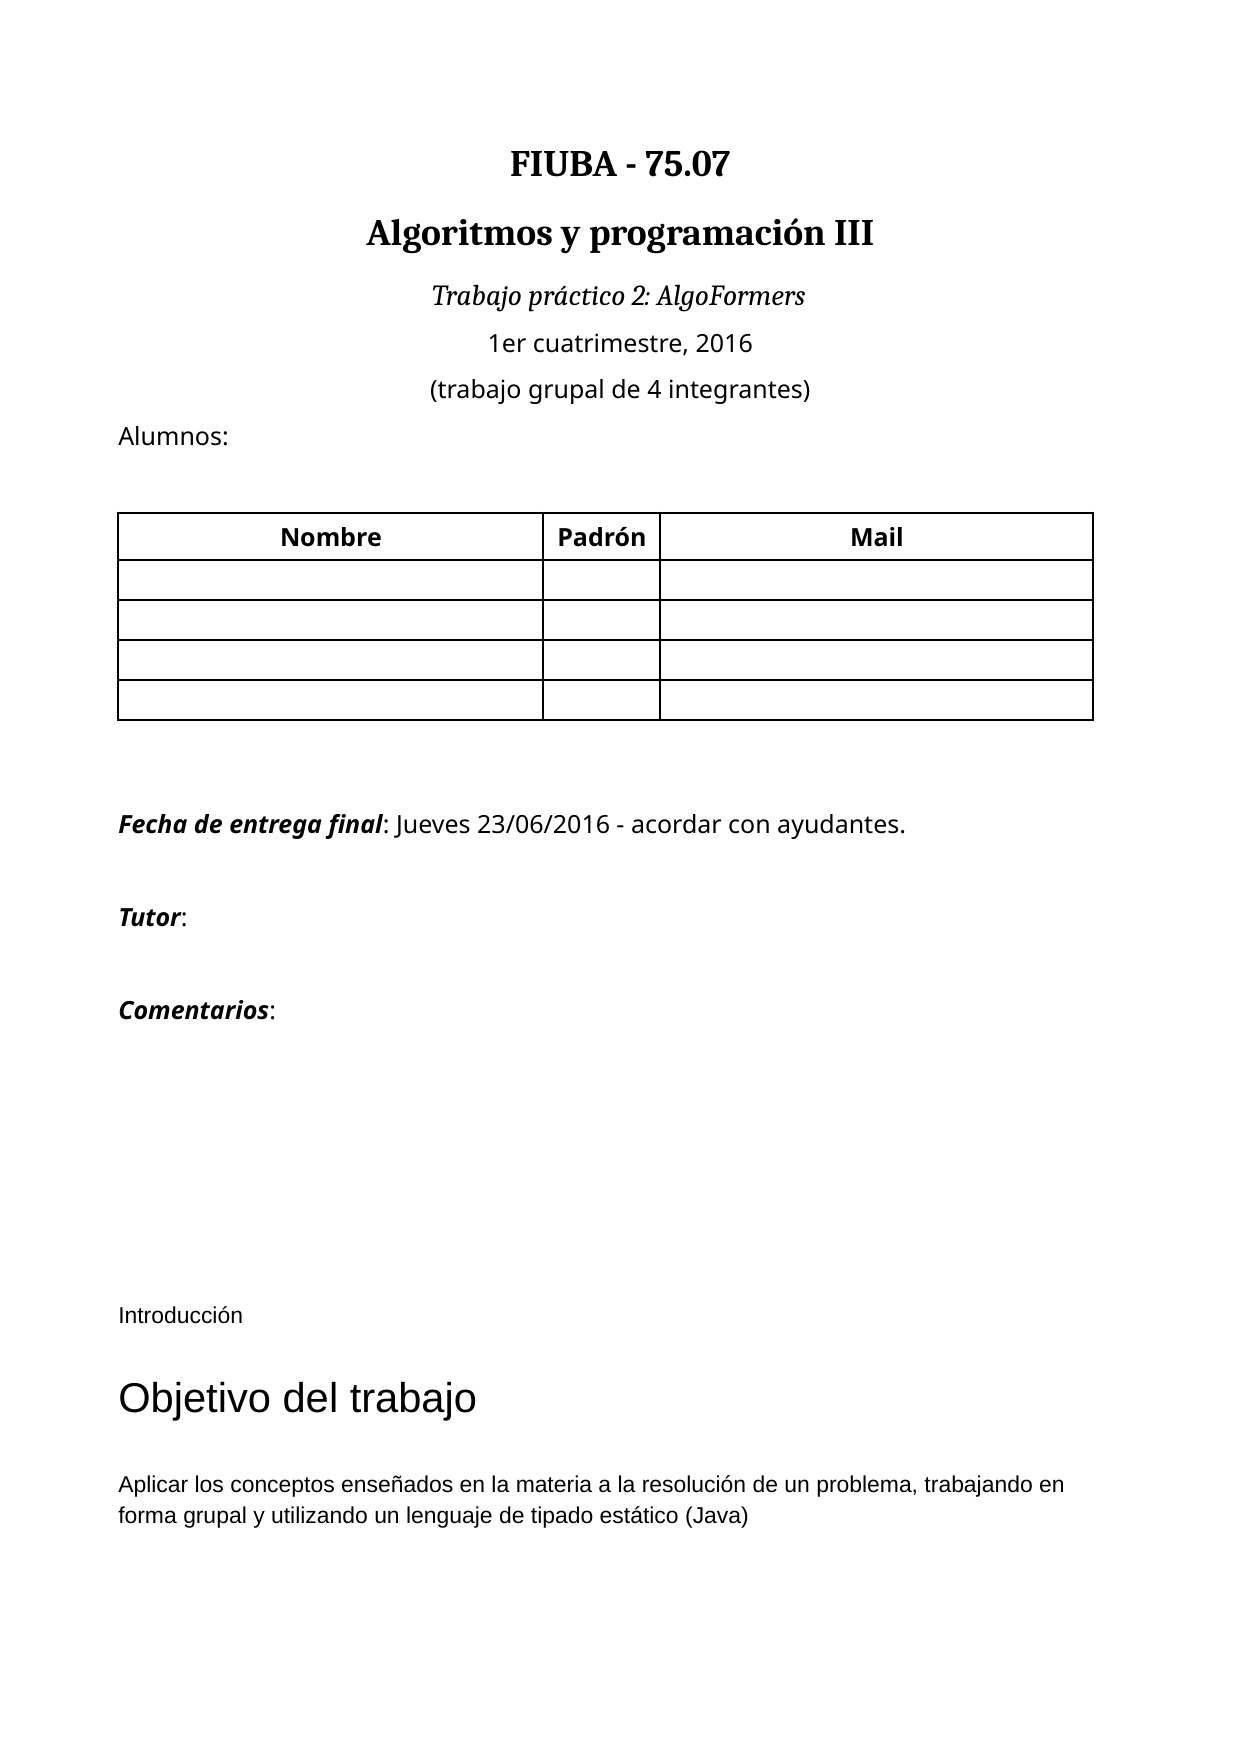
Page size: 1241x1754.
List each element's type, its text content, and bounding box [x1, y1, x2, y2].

text Algoritmos y programación III [118, 211, 1122, 254]
table_cell [119, 561, 542, 599]
subtitle Objetivo del trabajo [118, 1373, 1122, 1421]
text Tutor: [118, 899, 1122, 933]
text Introducción [118, 1302, 1122, 1328]
text Trabajo práctico 2: AlgoFormers [118, 279, 1122, 313]
table_cell [661, 601, 1092, 639]
table_cell [544, 601, 659, 639]
table_cell [119, 681, 542, 719]
table_header Mail [661, 514, 1092, 559]
table_cell [544, 681, 659, 719]
table_cell [661, 681, 1092, 719]
table_header Padrón [544, 514, 659, 559]
table_cell [661, 641, 1092, 679]
text Alumnos: [118, 418, 1122, 453]
table_cell [544, 561, 659, 599]
text Aplicar los conceptos enseñados en la materia a la resolución de un problema, trabajando en forma grupal y utilizando un lenguaje de tipado estático (Java) [118, 1471, 1122, 1528]
table_cell [119, 641, 542, 679]
table_cell [544, 641, 659, 679]
text FIUBA - 75.07 [118, 143, 1122, 186]
table_header Nombre [119, 514, 542, 559]
text 1er cuatrimestre, 2016 [118, 325, 1122, 359]
table_cell [119, 601, 542, 639]
text Comentarios: [118, 993, 1122, 1027]
text (trabajo grupal de 4 integrantes) [118, 372, 1122, 406]
text Fecha de entrega final: Jueves 23/06/2016 - acordar con ayudantes. [118, 806, 1122, 840]
table_cell [661, 561, 1092, 599]
